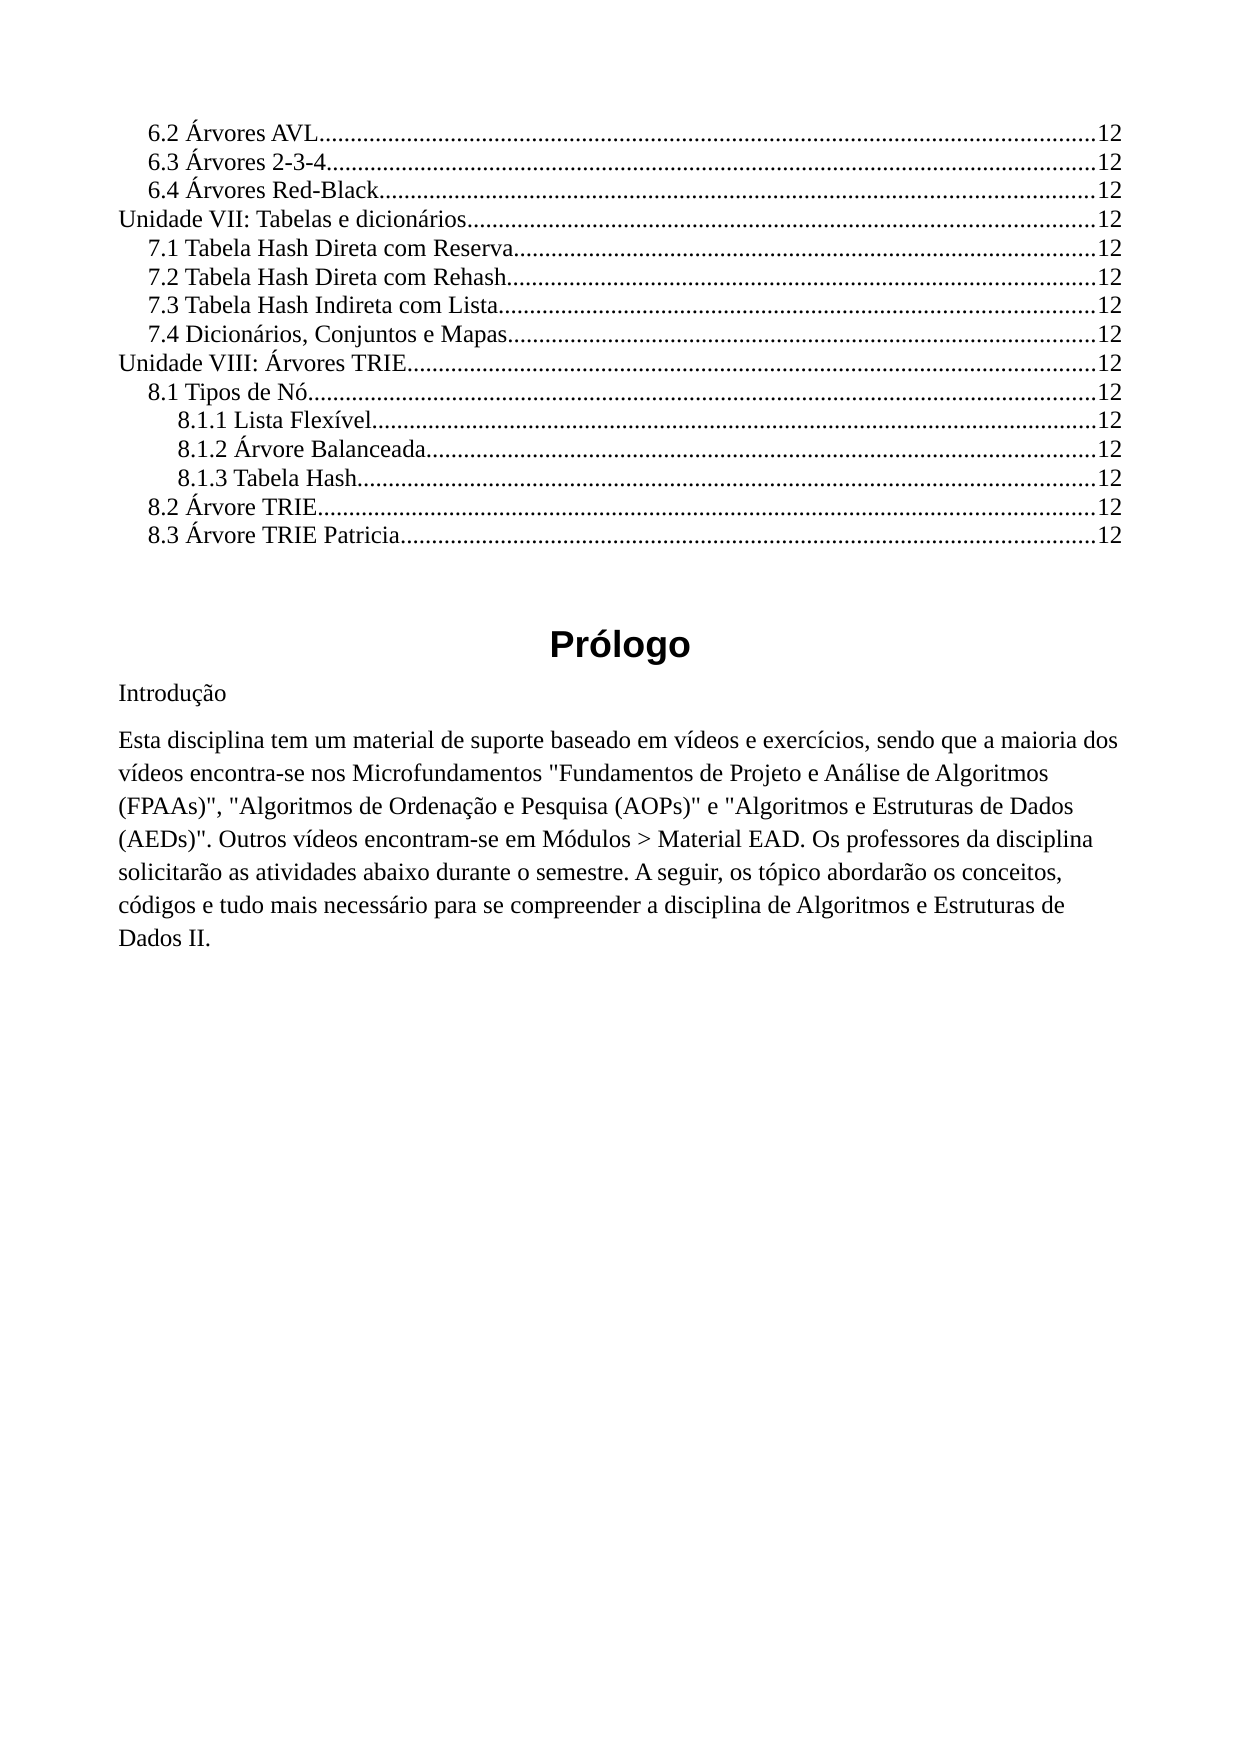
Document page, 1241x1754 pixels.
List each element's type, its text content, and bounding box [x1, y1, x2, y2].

text 8.2 Árvore TRIE 12 [148, 492, 1122, 521]
text Esta disciplina tem um material de suporte baseado em vídeos e exercícios, sendo que a maioria dos vídeos encontra-se nos Microfundamentos "Fundamentos de Projeto e Análise de Algoritmos (FPAAs)", "Algoritmos de Ordenação e Pesquisa (AOPs)" e "Algoritmos e Estruturas de Dados (AEDs)". Outros vídeos encontram-se em Módulos > Material EAD. Os professores da disciplina solicitarão as atividades abaixo durante o semestre. A seguir, os tópico abordarão os conceitos, códigos e tudo mais necessário para se compreender a disciplina de Algoritmos e Estruturas de Dados II. [118, 725, 1122, 952]
text 7.3 Tabela Hash Indireta com Lista 12 [148, 291, 1122, 319]
subtitle Prólogo [118, 622, 1122, 665]
text 7.4 Dicionários, Conjuntos e Mapas 12 [148, 319, 1122, 348]
text Unidade VII: Tabelas e dicionários 12 [118, 204, 1122, 233]
text 7.1 Tabela Hash Direta com Reserva 12 [148, 233, 1122, 262]
text 8.1.3 Tabela Hash 12 [177, 463, 1122, 492]
text 8.1.1 Lista Flexível 12 [177, 406, 1122, 434]
text 7.2 Tabela Hash Direta com Rehash 12 [148, 262, 1122, 291]
text 6.3 Árvores 2-3-4 12 [148, 147, 1122, 176]
text 8.1.2 Árvore Balanceada 12 [177, 434, 1122, 463]
text Introdução [118, 678, 1122, 706]
text 8.3 Árvore TRIE Patricia 12 [148, 521, 1122, 549]
text 6.4 Árvores Red-Black 12 [148, 176, 1122, 204]
text 6.2 Árvores AVL 12 [148, 118, 1122, 147]
text 8.1 Tipos de Nó 12 [148, 377, 1122, 406]
text Unidade VIII: Árvores TRIE 12 [118, 348, 1122, 377]
